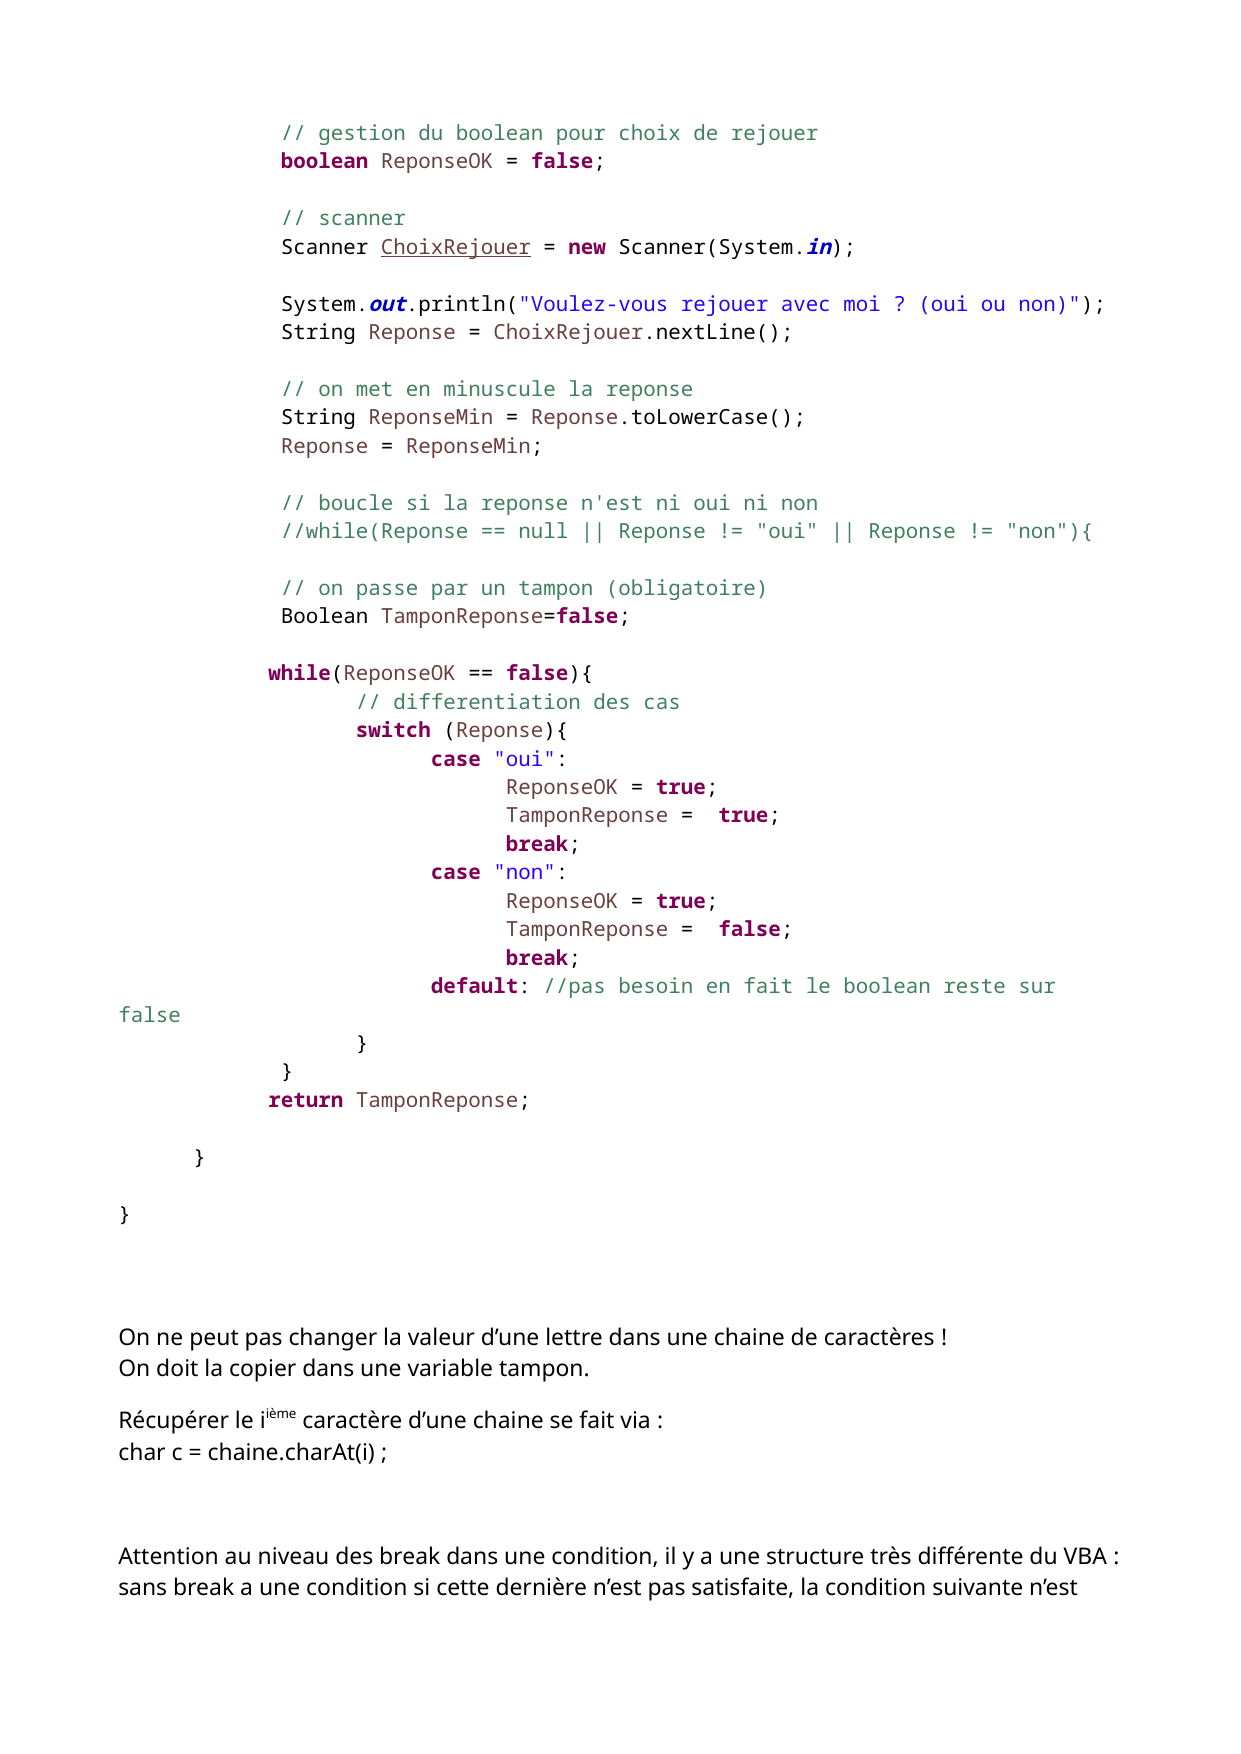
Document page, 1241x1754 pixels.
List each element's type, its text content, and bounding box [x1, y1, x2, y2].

text TamponReponse = true; [118, 801, 1122, 829]
text while(ReponseOK == false){ [118, 658, 1122, 687]
text Reponse = ReponseMin; [118, 431, 1122, 459]
text } [118, 1028, 1122, 1057]
text default: //pas besoin en fait le boolean reste sur false [118, 971, 1122, 1028]
text Boolean TamponReponse=false; [118, 602, 1122, 630]
text break; [118, 943, 1122, 971]
text System.out.println("Voulez-vous rejouer avec moi ? (oui ou non)"); [118, 289, 1122, 317]
text On ne peut pas changer la valeur d’une lettre dans une chaine de caractères ! On doit la copier dans une variable tampon. [118, 1321, 1122, 1383]
text String Reponse = ChoixRejouer.nextLine(); [118, 317, 1122, 346]
text // on passe par un tampon (obligatoire) [118, 573, 1122, 602]
text case "non": [118, 857, 1122, 886]
text boolean ReponseOK = false; [118, 147, 1122, 175]
text //while(Reponse == null || Reponse != "oui" || Reponse != "non"){ [118, 516, 1122, 545]
text } [118, 1142, 1122, 1170]
text // boucle si la reponse n'est ni oui ni non [118, 488, 1122, 516]
text // differentiation des cas [118, 687, 1122, 715]
text } [118, 1057, 1122, 1085]
text return TamponReponse; [118, 1085, 1122, 1113]
text ReponseOK = true; [118, 772, 1122, 801]
text String ReponseMin = Reponse.toLowerCase(); [118, 402, 1122, 431]
text ReponseOK = true; [118, 886, 1122, 914]
text // scanner [118, 203, 1122, 232]
text Récupérer le iième caractère d’une chaine se fait via : char c = chaine.charAt(i) ; [118, 1404, 1122, 1467]
text break; [118, 829, 1122, 857]
text } [118, 1199, 1122, 1227]
text Attention au niveau des break dans une condition, il y a une structure très différente du VBA : sans break a une condition si cette dernière n’est pas satisfaite, la condition suivante n’est [118, 1540, 1122, 1602]
text // on met en minuscule la reponse [118, 374, 1122, 402]
text case "oui": [118, 744, 1122, 772]
text TamponReponse = false; [118, 914, 1122, 943]
text switch (Reponse){ [118, 715, 1122, 744]
text // gestion du boolean pour choix de rejouer [118, 118, 1122, 147]
text Scanner ChoixRejouer = new Scanner(System.in); [118, 232, 1122, 260]
